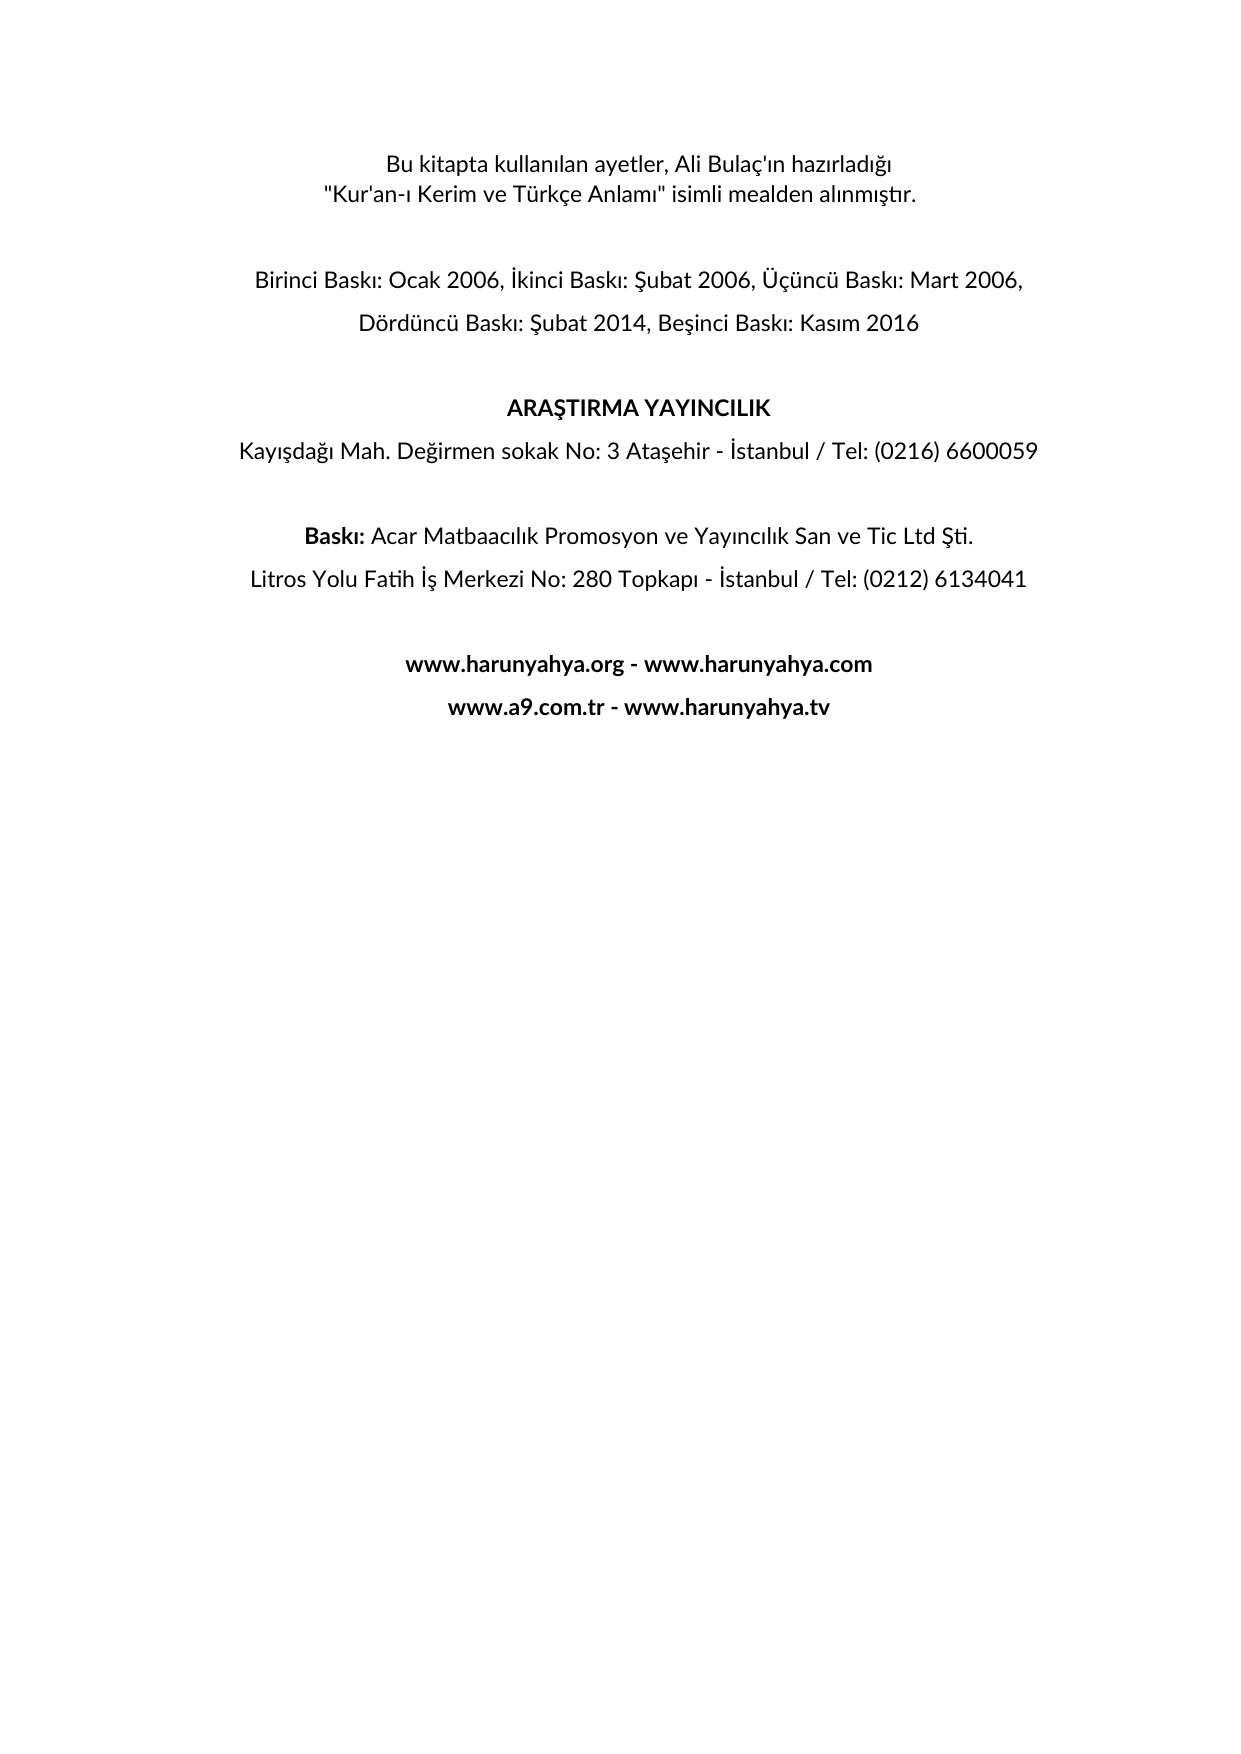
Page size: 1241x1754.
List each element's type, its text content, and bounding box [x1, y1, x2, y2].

text Kayışdağı Mah. Değirmen sokak No: 3 Ataşehir - İstanbul / Tel: (0216) 6600059 [75, 436, 1165, 464]
text www.harunyahya.org - www.harunyahya.com [75, 650, 1165, 677]
text ARAŞTIRMA YAYINCILIK [75, 394, 1165, 421]
text www.a9.com.tr - www.harunyahya.tv [75, 693, 1165, 720]
text Litros Yolu Fatih İş Merkezi No: 280 Topkapı - İstanbul / Tel: (0212) 6134041 [75, 564, 1165, 592]
text Bu kitapta kullanılan ayetler, Ali Bulaç'ın hazırladığı "Kur'an-ı Kerim ve Türkçe Anlamı" isimli mealden alınmıştır. [75, 150, 1165, 208]
text Baskı: Acar Matbaacılık Promosyon ve Yayıncılık San ve Tic Ltd Şti. [75, 522, 1165, 549]
text Birinci Baskı: Ocak 2006, İkinci Baskı: Şubat 2006, Üçüncü Baskı: Mart 2006, [75, 266, 1165, 293]
text Dördüncü Baskı: Şubat 2014, Beşinci Baskı: Kasım 2016 [75, 308, 1165, 336]
